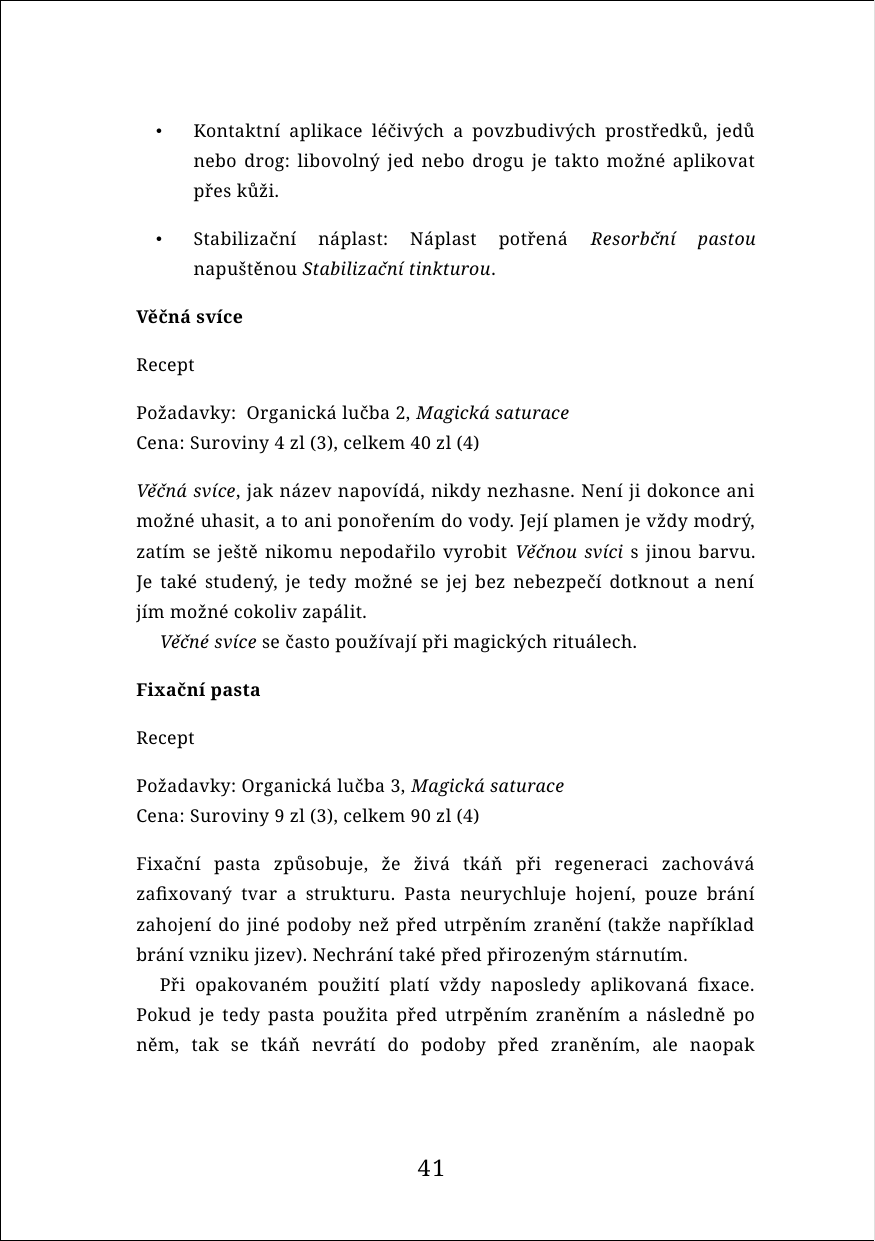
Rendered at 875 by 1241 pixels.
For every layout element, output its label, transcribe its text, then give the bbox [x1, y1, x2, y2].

list Kontaktní aplikace léčivých a povzbudivých prostředků, jedů nebo drog: libovolný jed nebo drogu je takto možné aplikovat přes kůži. [156, 118, 756, 203]
text Požadavky: Organická lučba 2, Magická saturace Cena: Suroviny 4 zl (3), celkem 40 zl (4) [136, 401, 756, 455]
text Věčná svíce [136, 305, 756, 329]
list Stabilizační náplast: Náplast potřená Resorbční pastou napuštěnou Stabilizační tinkturou. [156, 227, 756, 281]
text Recept [136, 353, 756, 377]
text Fixační pasta [136, 678, 756, 702]
text Věčná svíce, jak název napovídá, nikdy nezhasne. Není ji dokonce ani možné uhasit, a to ani ponořením do vody. Její plamen je vždy modrý, zatím se ještě nikomu nepodařilo vyrobit Věčnou svíci s jinou barvu. Je také studený, je tedy možné se jej bez nebezpečí dotknout a není jím možné cokoliv zapálit. Věčné svíce se často používají při magických rituálech. [136, 479, 756, 654]
text Fixační pasta způsobuje, že živá tkáň při regeneraci zachovává zafixovaný tvar a strukturu. Pasta neurychluje hojení, pouze brání zahojení do jiné podoby než před utrpěním zranění (takže například brání vzniku jizev). Nechrání také před přirozeným stárnutím. Při opakovaném použití platí vždy naposledy aplikovaná fixace. Pokud je tedy pasta použita před utrpěním zraněním a následně po něm, tak se tkáň nevrátí do podoby před zraněním, ale naopak [136, 852, 756, 1057]
text Požadavky: Organická lučba 3, Magická saturace Cena: Suroviny 9 zl (3), celkem 90 zl (4) [136, 773, 756, 828]
text Recept [136, 726, 756, 750]
